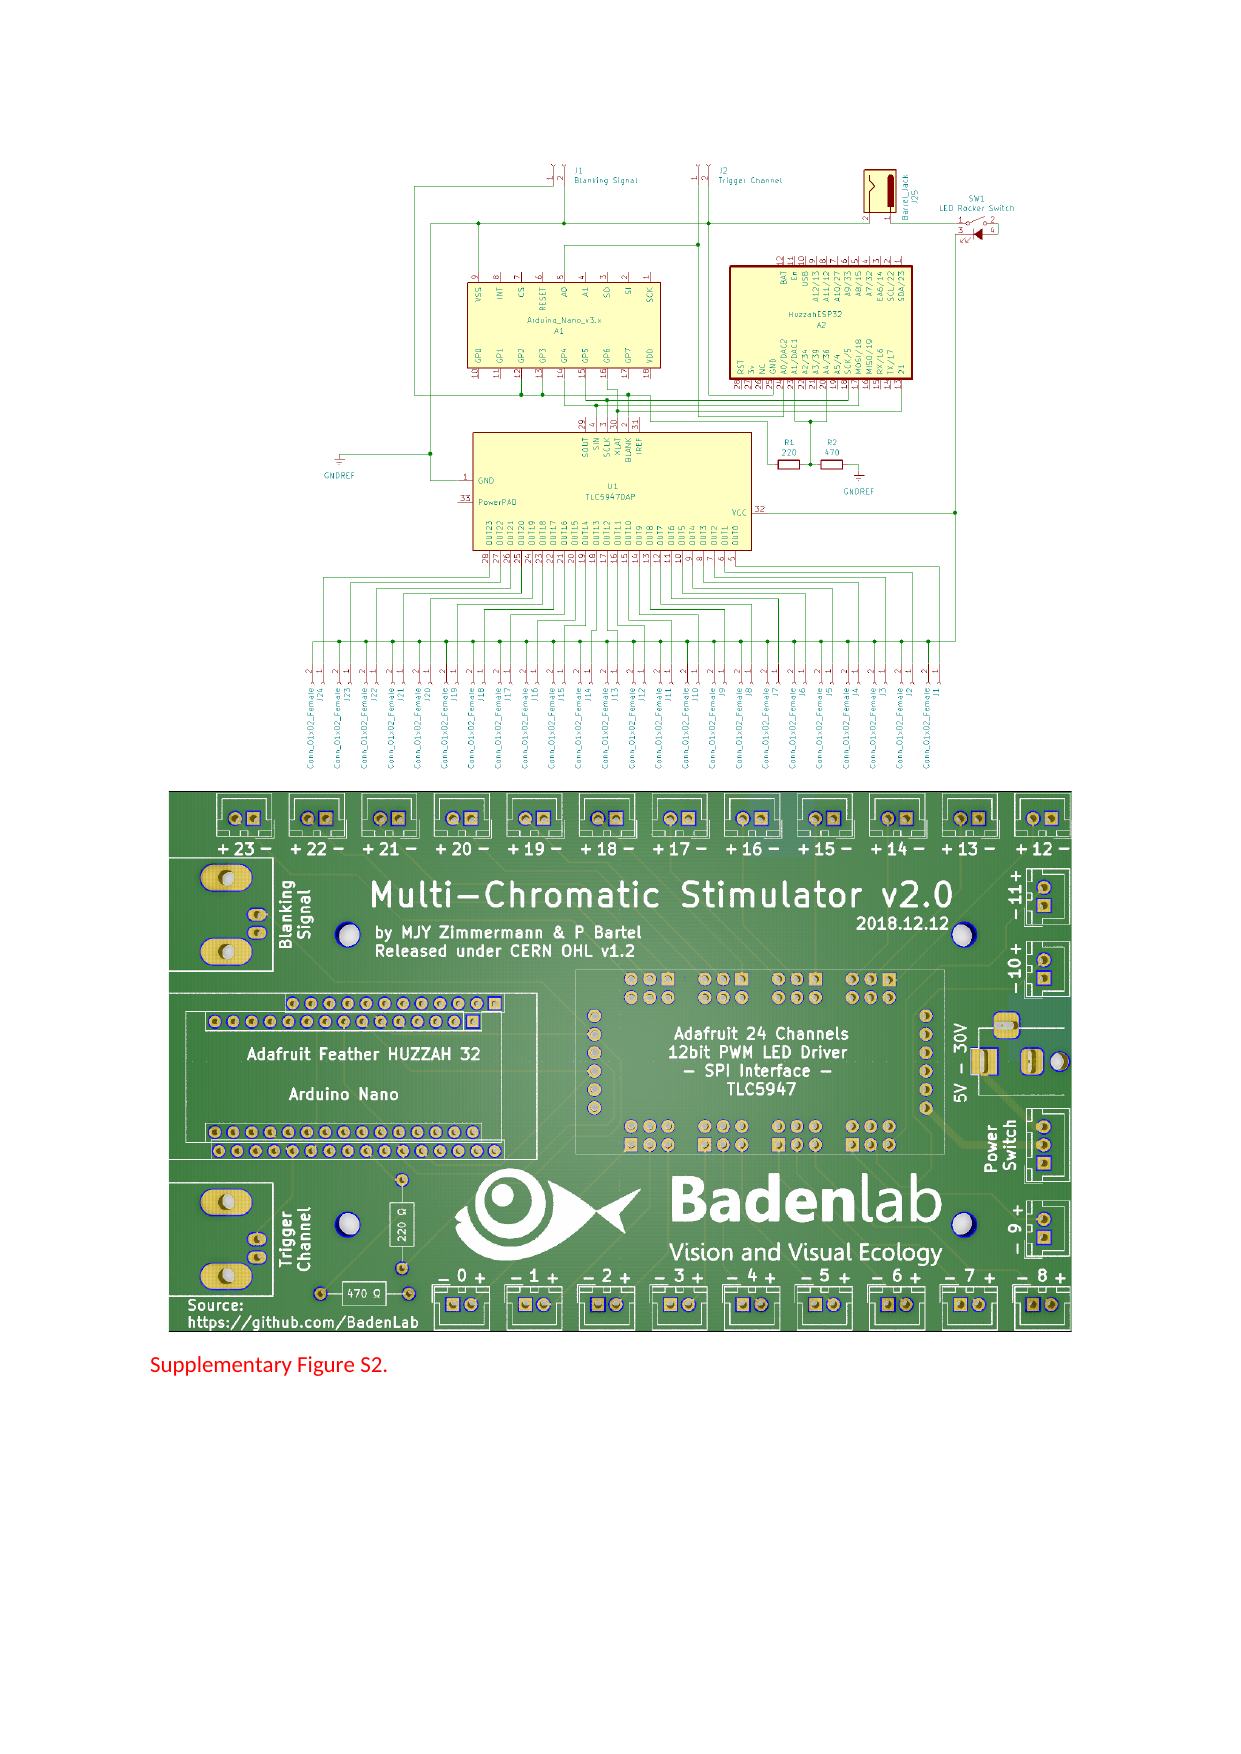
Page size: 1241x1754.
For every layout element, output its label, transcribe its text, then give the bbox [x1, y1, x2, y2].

text Supplementary Figure S2. [150, 1350, 1090, 1378]
